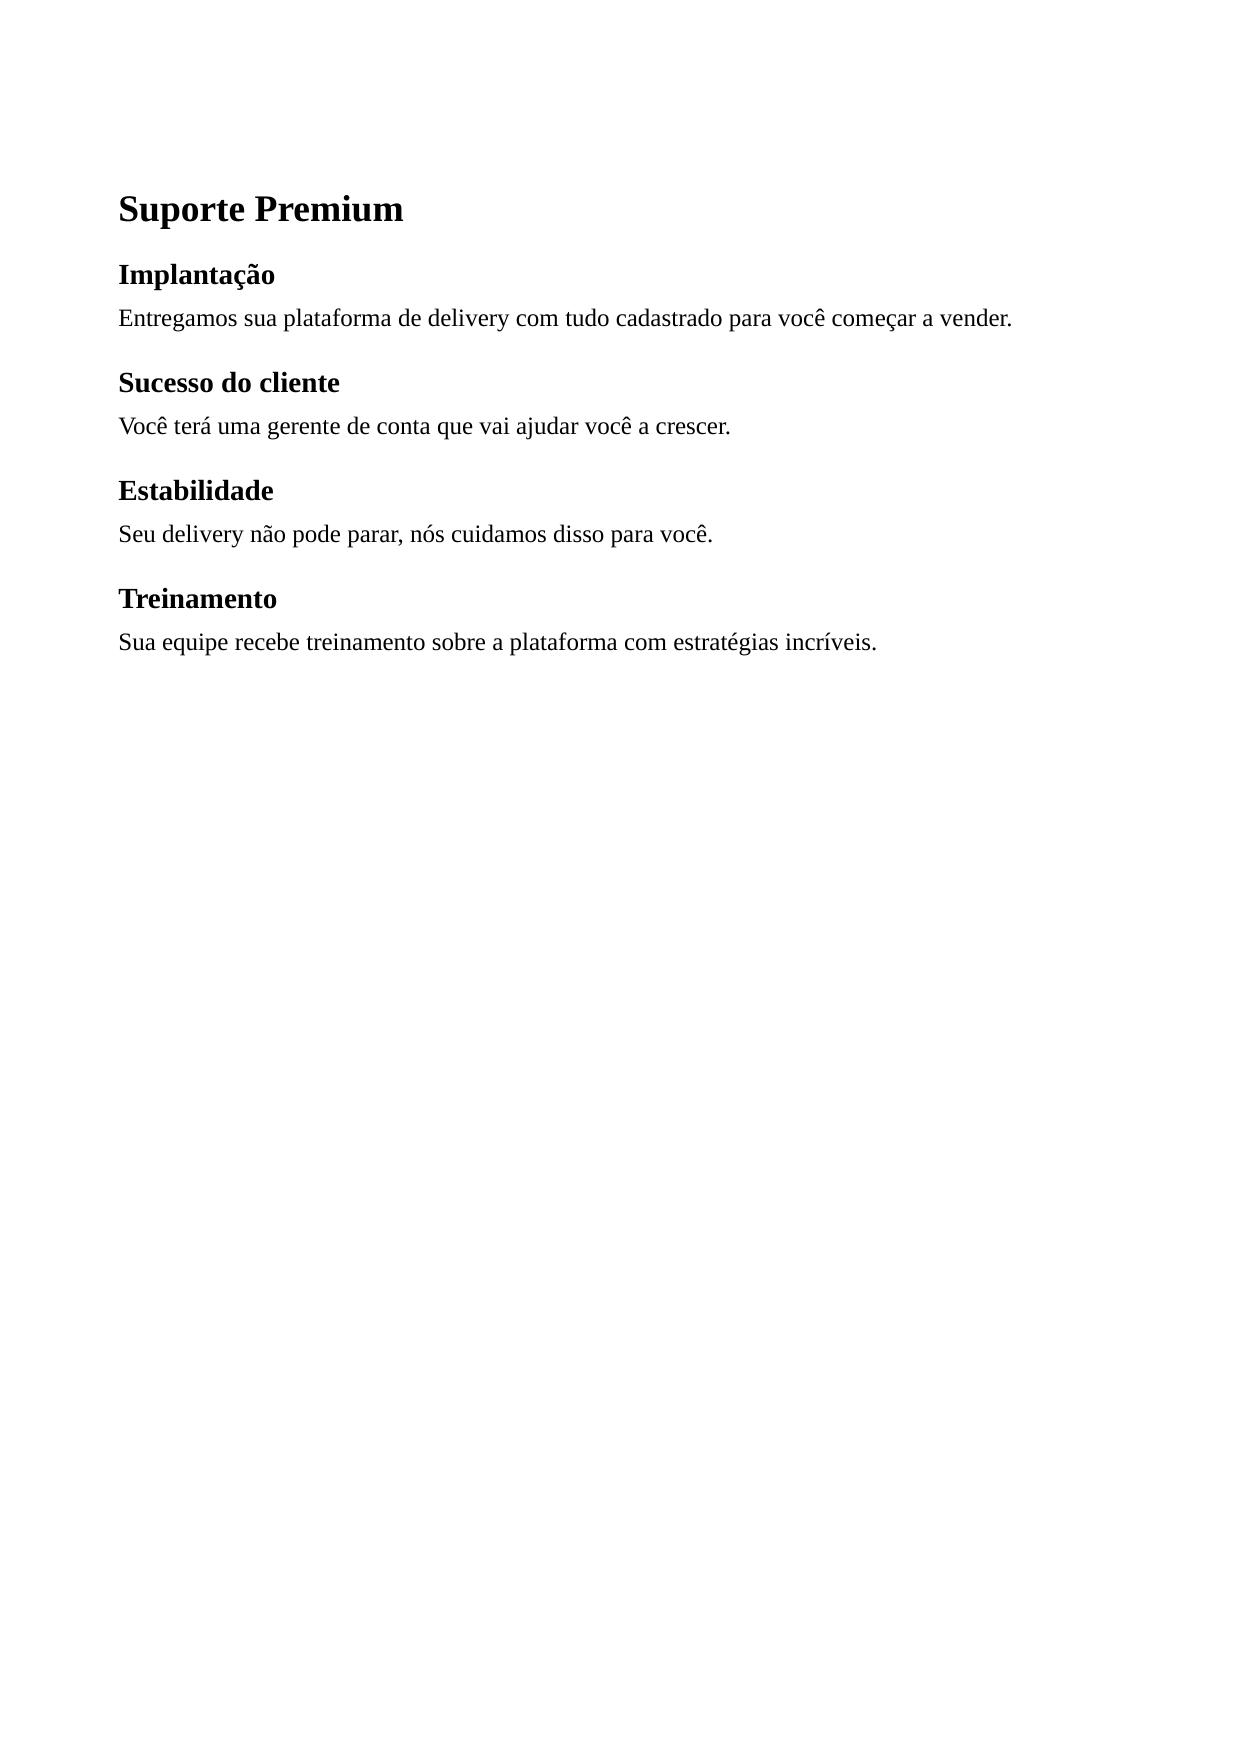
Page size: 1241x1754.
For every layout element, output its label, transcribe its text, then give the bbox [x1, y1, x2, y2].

text Você terá uma gerente de conta que vai ajudar você a crescer. [118, 411, 1122, 440]
text Sua equipe recebe treinamento sobre a plataforma com estratégias incríveis. [118, 627, 1122, 656]
text Entregamos sua plataforma de delivery com tudo cadastrado para você começar a vender. [118, 303, 1122, 332]
subtitle Implantação [118, 257, 1122, 290]
subtitle Treinamento [118, 581, 1122, 615]
subtitle Suporte Premium [118, 187, 1122, 230]
subtitle Estabilidade [118, 473, 1122, 507]
subtitle Sucesso do cliente [118, 365, 1122, 398]
text Seu delivery não pode parar, nós cuidamos disso para você. [118, 519, 1122, 548]
